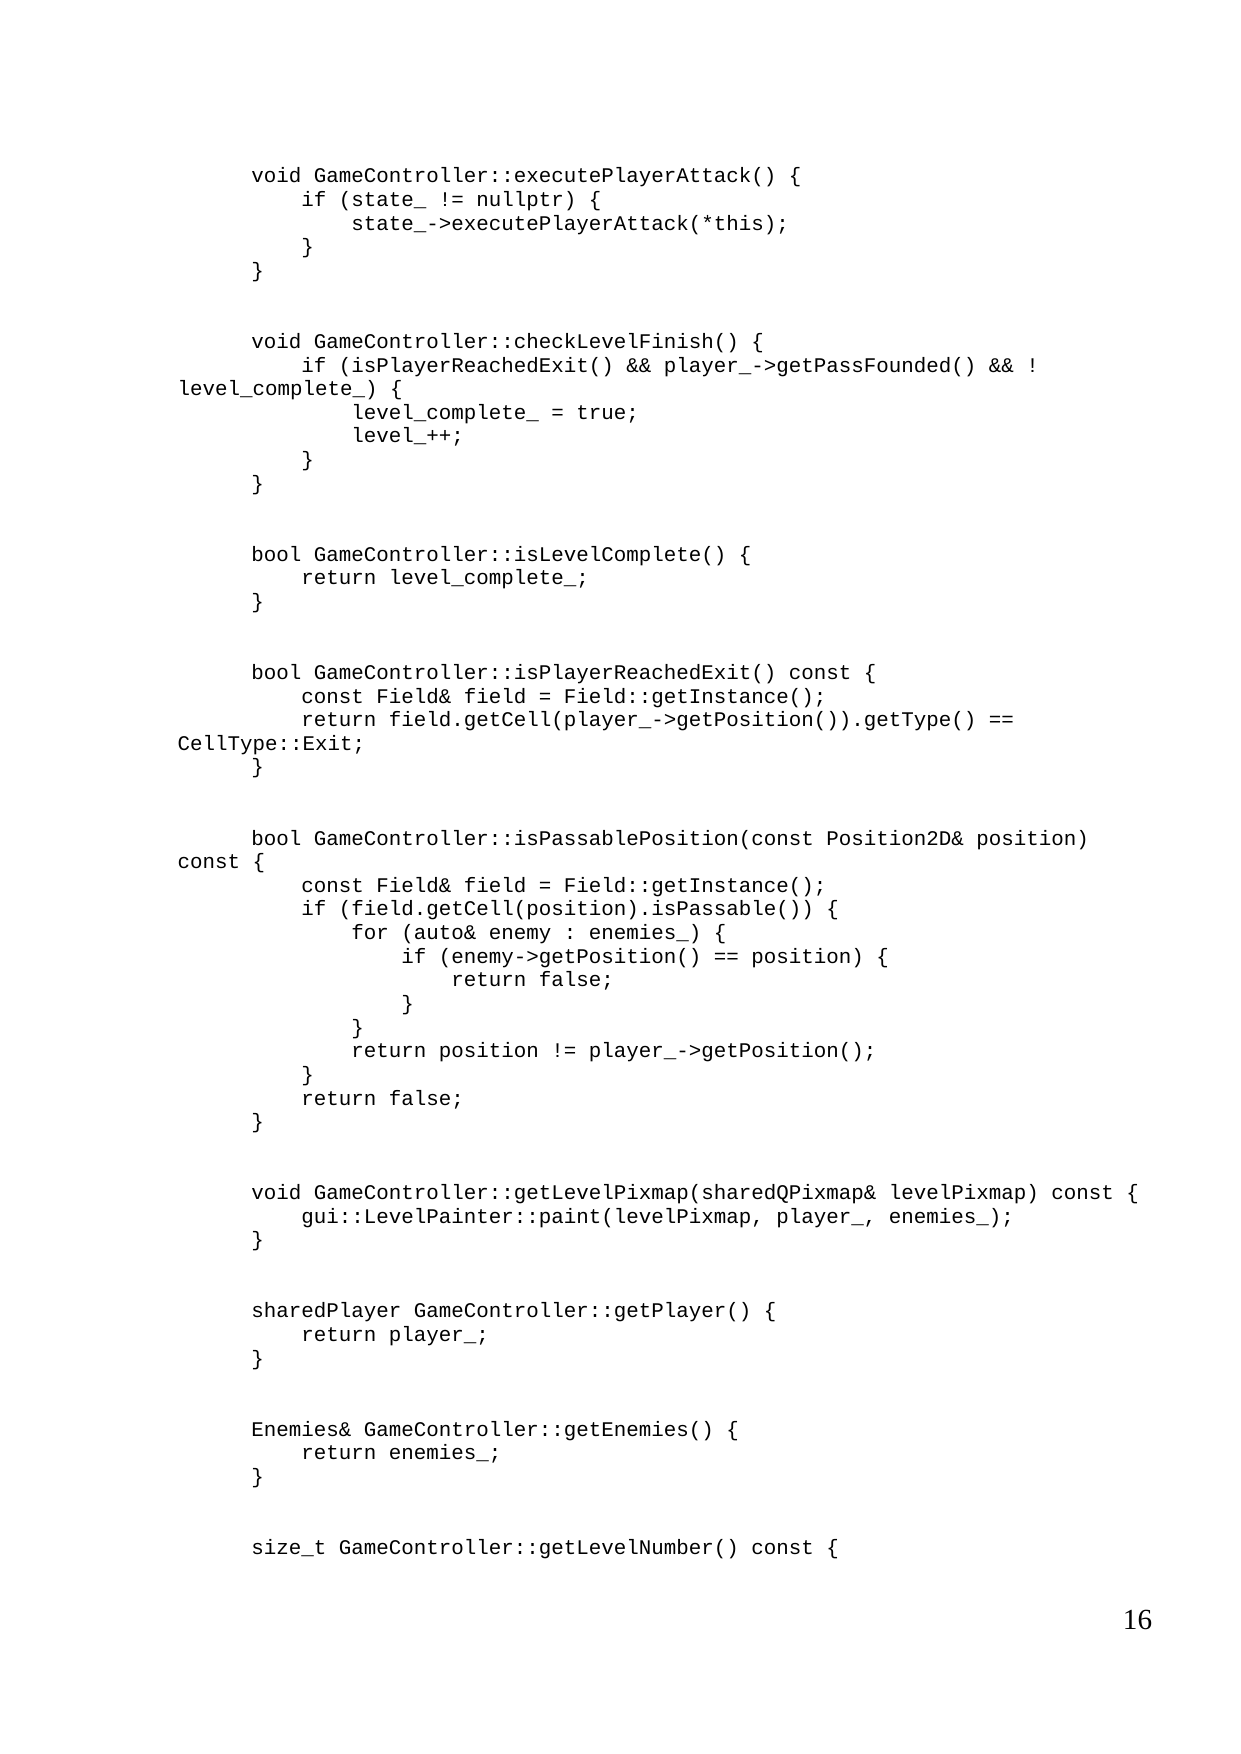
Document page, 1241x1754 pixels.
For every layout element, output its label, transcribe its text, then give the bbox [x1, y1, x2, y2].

text Enemies& GameController::getEnemies() { [177, 1419, 1152, 1442]
text void GameController::executePlayerAttack() { [177, 165, 1152, 189]
text if (state_ != nullptr) { [177, 189, 1152, 213]
text const Field& field = Field::getInstance(); [177, 875, 1152, 898]
text } [177, 591, 1152, 615]
text } [177, 236, 1152, 260]
text } [177, 757, 1152, 780]
text if (field.getCell(position).isPassable()) { [177, 898, 1152, 922]
text } [177, 1229, 1152, 1253]
text bool GameController::isLevelComplete() { [177, 544, 1152, 567]
text level_++; [177, 426, 1152, 449]
text state_->executePlayerAttack(*this); [177, 213, 1152, 236]
text } [177, 993, 1152, 1017]
text return false; [177, 1088, 1152, 1111]
text if (isPlayerReachedExit() && player_->getPassFounded() && !level_complete_) { [177, 354, 1152, 402]
text return position != player_->getPosition(); [177, 1040, 1152, 1064]
text void GameController::getLevelPixmap(sharedQPixmap& levelPixmap) const { [177, 1182, 1152, 1206]
text gui::LevelPainter::paint(levelPixmap, player_, enemies_); [177, 1206, 1152, 1229]
text } [177, 1064, 1152, 1088]
text return enemies_; [177, 1442, 1152, 1466]
text for (auto& enemy : enemies_) { [177, 922, 1152, 946]
text return player_; [177, 1324, 1152, 1348]
text } [177, 449, 1152, 473]
text const Field& field = Field::getInstance(); [177, 686, 1152, 709]
text level_complete_ = true; [177, 402, 1152, 426]
text size_t GameController::getLevelNumber() const { [177, 1537, 1152, 1561]
text } [177, 1466, 1152, 1489]
text void GameController::checkLevelFinish() { [177, 331, 1152, 354]
text bool GameController::isPlayerReachedExit() const { [177, 662, 1152, 686]
text bool GameController::isPassablePosition(const Position2D& position) const { [177, 827, 1152, 875]
text } [177, 260, 1152, 284]
text } [177, 1111, 1152, 1135]
text } [177, 1017, 1152, 1040]
text sharedPlayer GameController::getPlayer() { [177, 1300, 1152, 1324]
text return field.getCell(player_->getPosition()).getType() == CellType::Exit; [177, 709, 1152, 757]
text } [177, 1348, 1152, 1371]
text if (enemy->getPosition() == position) { [177, 946, 1152, 969]
text } [177, 473, 1152, 496]
text return level_complete_; [177, 567, 1152, 591]
text return false; [177, 969, 1152, 993]
